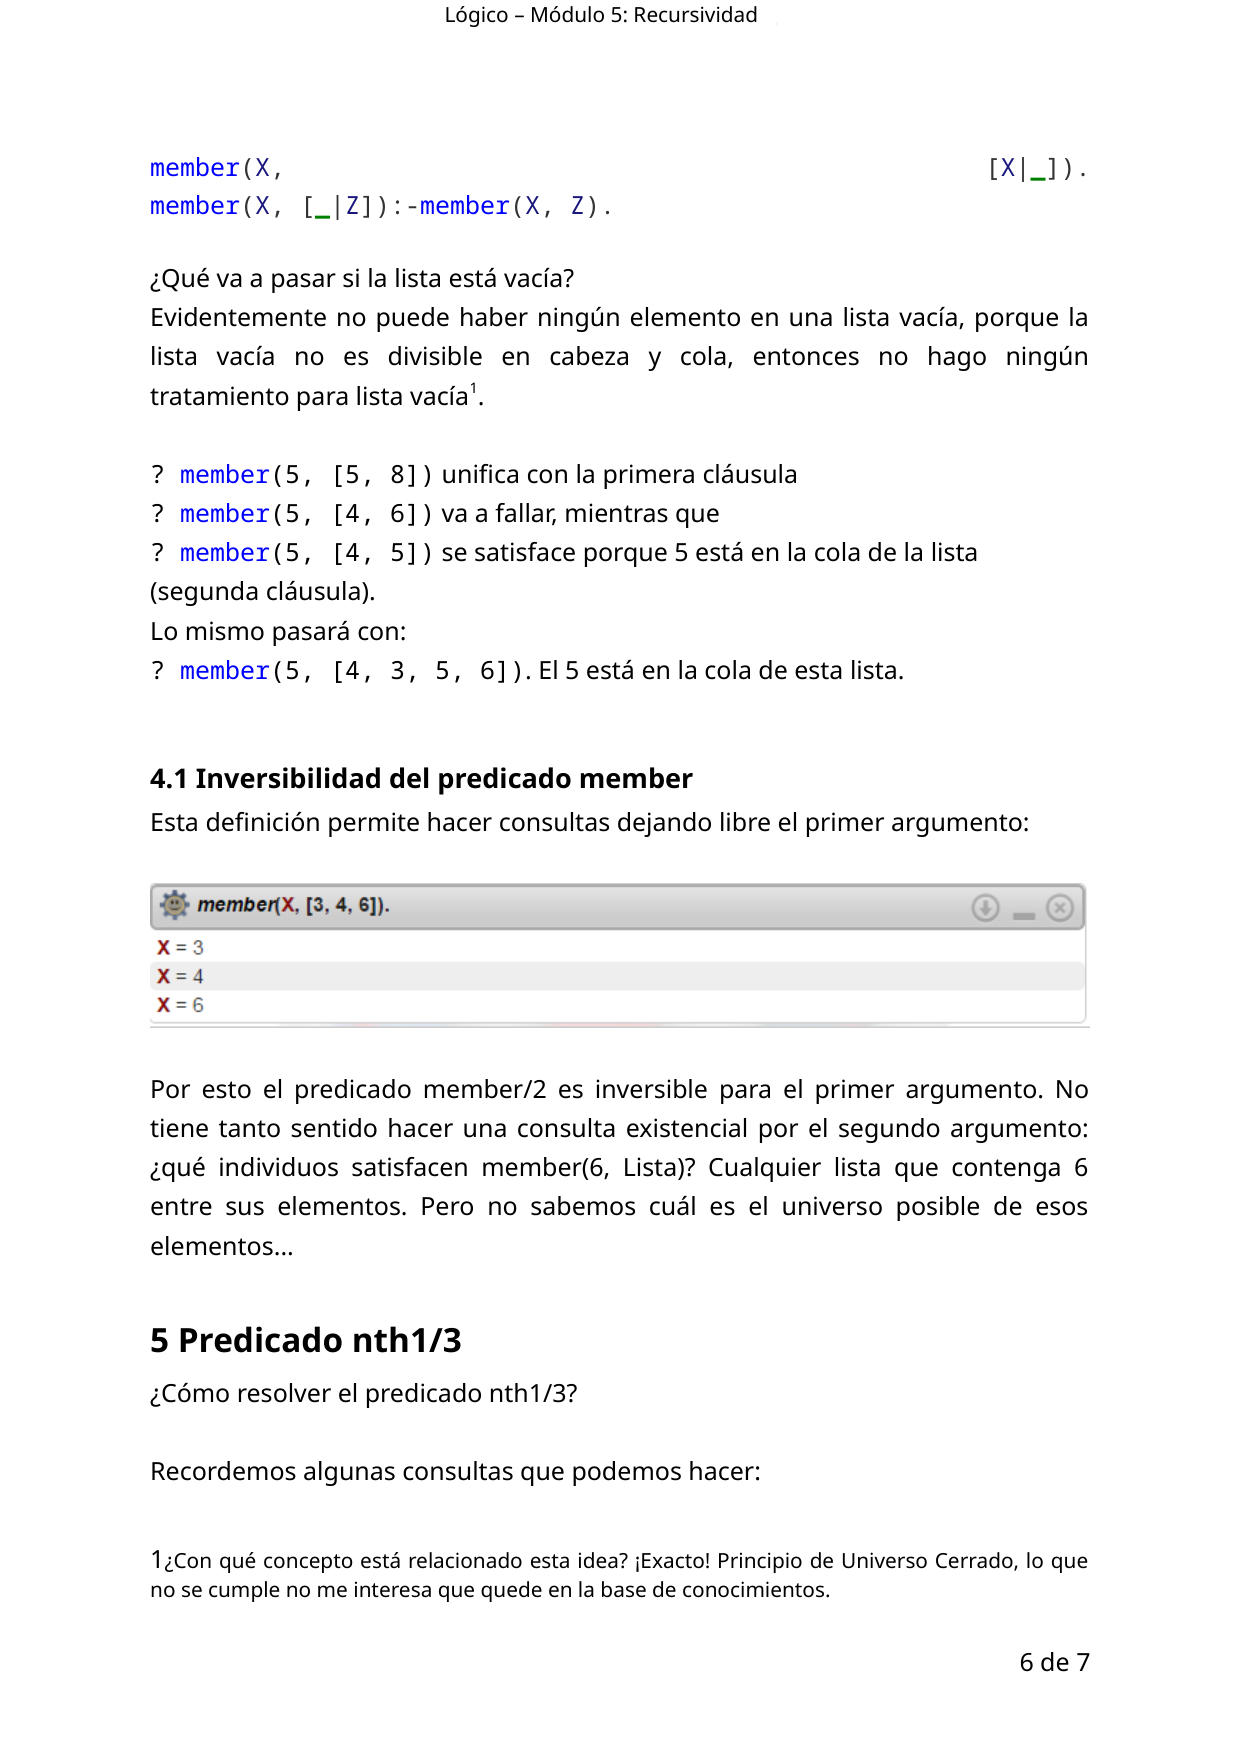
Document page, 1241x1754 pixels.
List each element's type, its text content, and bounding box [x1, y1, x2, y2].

text Esta definición permite hacer consultas dejando libre el primer argumento: [150, 805, 1090, 839]
subtitle 4.1 Inversibilidad del predicado member [150, 760, 1090, 797]
text Evidentemente no puede haber ningún elemento en una lista vacía, porque la lista vacía no es divisible en cabeza y cola, entonces no hago ningún tratamiento para lista vacía. [150, 300, 1090, 412]
picture [150, 883, 1091, 1028]
text ¿Cómo resolver el predicado nth1/3? [150, 1375, 1090, 1409]
text ? member(5, [4, 3, 5, 6]). El 5 está en la cola de esta lista. [150, 652, 1090, 686]
subtitle 5 Predicado nth1/3 [150, 1317, 1090, 1363]
text ? member(5, [4, 6]) va a fallar, mientras que [150, 496, 1090, 530]
text member(X, [X|_]). member(X, [_|Z]):-member(X, Z). [150, 150, 1090, 221]
text ? member(5, [4, 5]) se satisface porque 5 está en la cola de la lista (segunda cláusula). [150, 535, 1090, 608]
text ¿Qué va a pasar si la lista está vacía? [150, 261, 1090, 295]
text ? member(5, [5, 8]) unifica con la primera cláusula [150, 457, 1090, 491]
text Lo mismo pasará con: [150, 613, 1090, 647]
text Por esto el predicado member/2 es inversible para el primer argumento. No tiene tanto sentido hacer una consulta existencial por el segundo argumento: ¿qué individuos satisfacen member(6, Lista)? Cualquier lista que contenga 6 entre sus elementos. Pero no sabemos cuál es el universo posible de esos elementos... [150, 1071, 1090, 1262]
text ¿Con qué concepto está relacionado esta idea? ¡Exacto! Principio de Universo Cerrado, lo que no se cumple no me interesa que quede en la base de conocimientos. [150, 1541, 1090, 1604]
text Recordemos algunas consultas que podemos hacer: [150, 1453, 1090, 1488]
